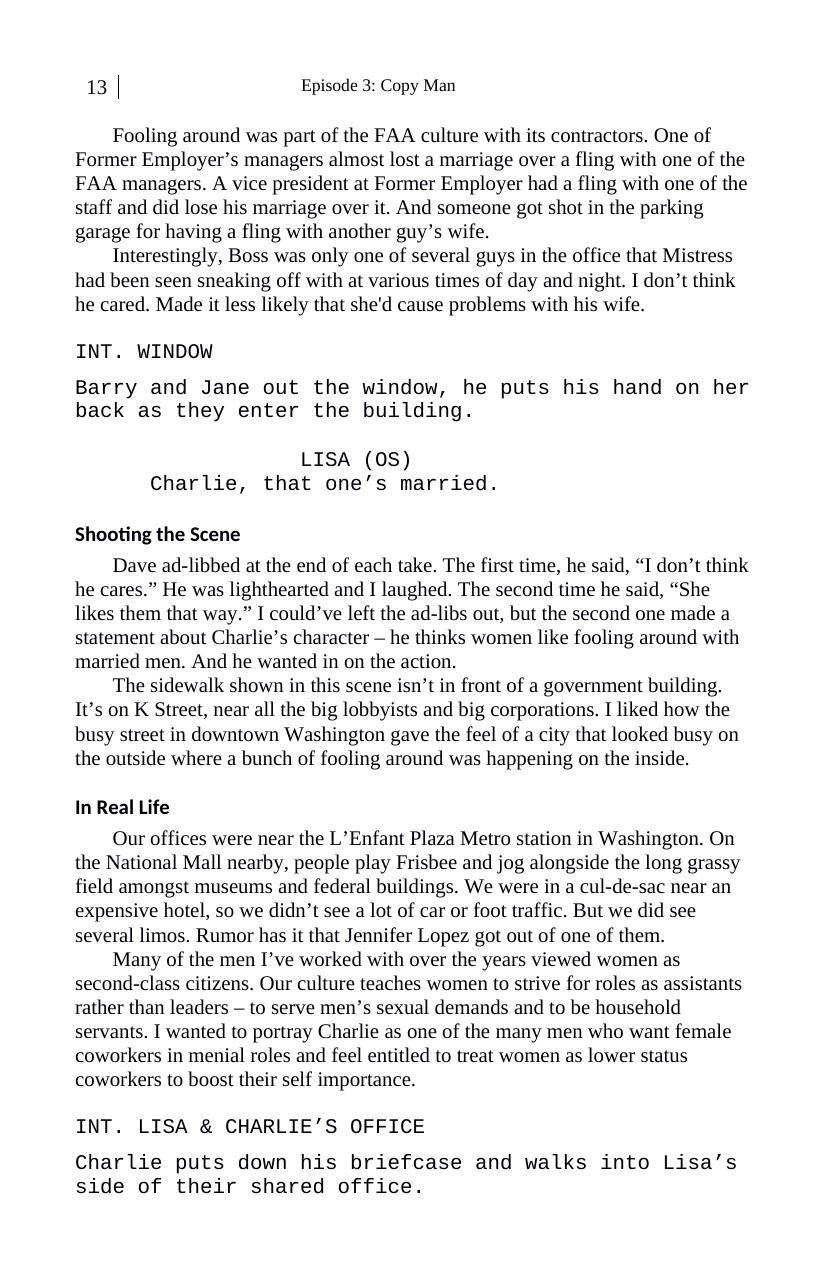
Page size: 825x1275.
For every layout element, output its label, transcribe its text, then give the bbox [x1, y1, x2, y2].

text Interestingly, Boss was only one of several guys in the office that Mistress had been seen sneaking off with at various times of day and night. I don’t think he cared. Made it less likely that she'd cause problems with his wife. [75, 243, 750, 316]
text Barry and Jane out the window, he puts his hand on her back as they enter the building. [75, 377, 750, 424]
text Many of the men I’ve worked with over the years viewed women as second-class citizens. Our culture teaches women to strive for roles as assistants rather than leaders – to serve men’s sexual demands and to be household servants. I wanted to portray Charlie as one of the many men who want female coworkers in menial roles and feel entitled to treat women as lower status coworkers to boost their self importance. [75, 947, 750, 1091]
text Charlie, that one’s married. [150, 473, 675, 496]
text Fooling around was part of the FAA culture with its contractors. One of Former Employer’s managers almost lost a marriage over a fling with one of the FAA managers. A vice president at Former Employer had a fling with one of the staff and did lose his marriage over it. And someone got shot in the parking garage for having a fling with another guy’s wife. [75, 123, 750, 243]
text Our offices were near the L’Enfant Plaza Metro station in Washington. On the National Mall nearby, people play Frisbee and jog alongside the long grassy field amongst museums and federal buildings. We were in a cul-de-sac near an expensive hotel, so we didn’t see a lot of car or foot traffic. But we did see several limos. Rumor has it that Jennifer Lopez got out of one of them. [75, 826, 750, 947]
subtitle INT. LISA & CHARLIE’S OFFICE [75, 1116, 750, 1139]
text Dave ad-libbed at the end of each take. The first time, he said, “I don’t think he cares.” He was lighthearted and I laughed. The second time he said, “She likes them that way.” I could’ve left the ad-libs out, but the second one made a statement about Charlie’s character – he thinks women like fooling around with married men. And he wanted in on the action. [75, 553, 750, 673]
subtitle INT. WINDOW [75, 341, 750, 364]
text Charlie puts down his briefcase and walks into Lisa’s side of their shared office. [75, 1152, 750, 1199]
text LISA (OS) [75, 449, 750, 473]
subtitle In Real Life [75, 794, 750, 820]
subtitle Shooting the Scene [75, 521, 750, 547]
text The sidewalk shown in this scene isn’t in front of a government building. It’s on K Street, near all the big lobbyists and big corporations. I liked how the busy street in downtown Washington gave the feel of a city that looked busy on the outside where a bunch of fooling around was happening on the inside. [75, 673, 750, 769]
